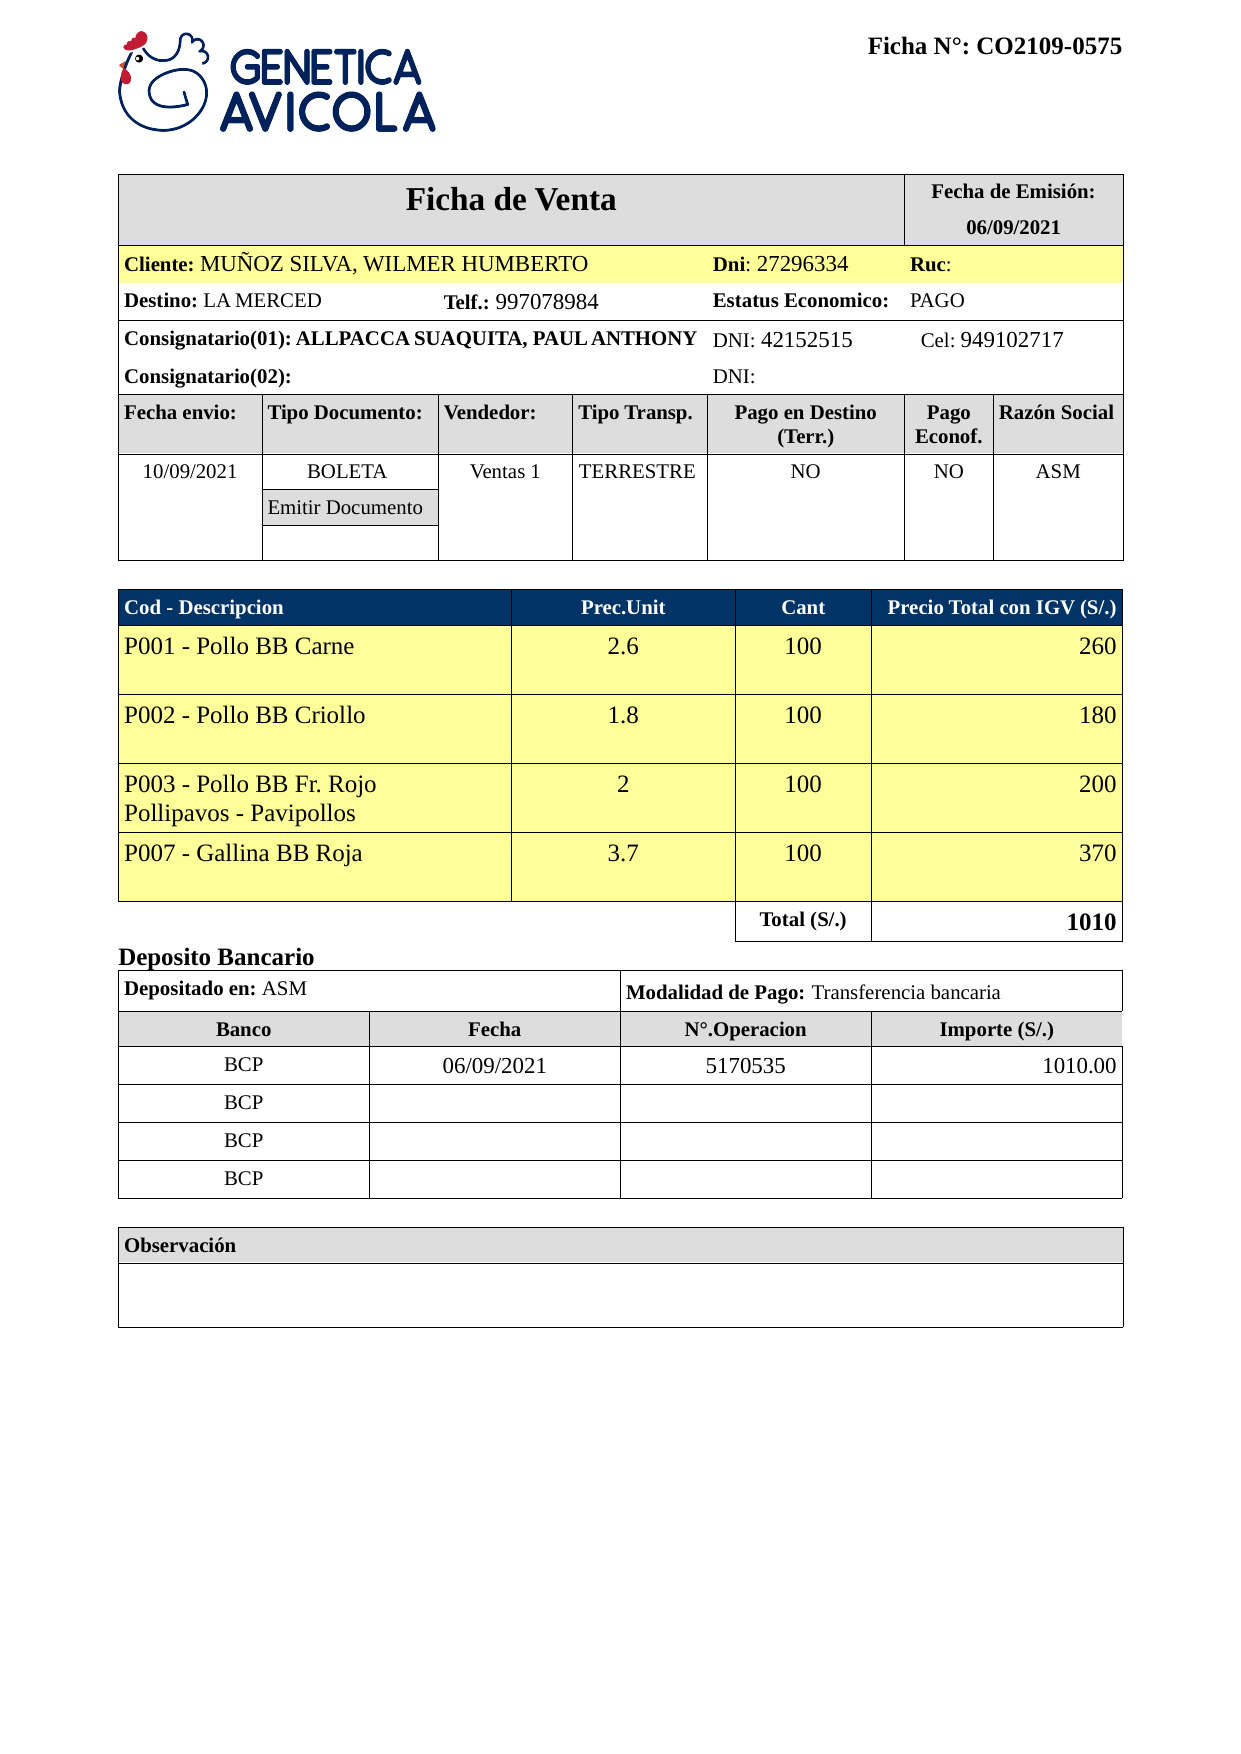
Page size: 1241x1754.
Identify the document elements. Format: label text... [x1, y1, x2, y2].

table_cell Consignatario(01): ALLPACCA SUAQUITA, PAUL ANTHONY [119, 321, 707, 358]
table_cell Ventas 1 [439, 455, 572, 560]
table_cell 3.7 [512, 833, 735, 901]
table_cell Fecha [370, 1012, 620, 1046]
text Deposito Bancario [118, 942, 1122, 970]
table_cell Total (S/.) [736, 902, 871, 941]
table_cell [621, 1123, 871, 1160]
table_cell Pago en Destino (Terr.) [708, 395, 904, 453]
table_cell Estatus Economico: [707, 283, 904, 320]
table_cell 06/09/2021 [905, 209, 1123, 245]
table_cell Telf.: 997078984 [438, 283, 707, 320]
table_cell 260 [872, 626, 1122, 694]
table_cell 5170535 [621, 1047, 871, 1084]
table_cell [370, 1085, 620, 1122]
table_cell 06/09/2021 [370, 1047, 620, 1084]
table_cell BCP [119, 1085, 369, 1122]
table_cell Dni: 27296334 [707, 246, 904, 283]
table_cell NO [708, 455, 904, 560]
table_cell [621, 1085, 871, 1122]
table_cell Pago Econof. [905, 395, 993, 453]
table_cell 1010.00 [872, 1047, 1122, 1084]
table_header Prec.Unit [512, 590, 735, 625]
table_header Fecha de Emisión: [905, 175, 1123, 209]
table_cell P003 - Pollo BB Fr. Rojo Pollipavos - Pavipollos [119, 764, 511, 832]
table_cell 100 [736, 695, 871, 763]
table_cell 2.6 [512, 626, 735, 694]
table_cell [872, 1161, 1122, 1198]
table_cell TERRESTRE [573, 455, 707, 560]
table_cell 180 [872, 695, 1122, 763]
table_cell DNI: 42152515 [707, 321, 915, 358]
table_cell P002 - Pollo BB Criollo [119, 695, 511, 763]
table_cell P001 - Pollo BB Carne [119, 626, 511, 694]
table_header Observación [119, 1228, 1123, 1262]
table_cell 1010 [872, 902, 1122, 941]
table_cell BOLETA [263, 455, 438, 489]
table_cell [370, 1161, 620, 1198]
table_cell 1.8 [512, 695, 735, 763]
table_cell Destino: LA MERCED [119, 283, 438, 320]
table_cell [263, 526, 438, 560]
table_cell [872, 1085, 1122, 1122]
table_cell PAGO [904, 283, 1123, 320]
table_cell [511, 902, 735, 941]
table_cell [621, 1161, 871, 1198]
table_cell Tipo Documento: [263, 395, 438, 453]
table_cell P007 - Gallina BB Roja [119, 833, 511, 901]
table_cell 200 [872, 764, 1122, 832]
table_cell Cliente: MUÑOZ SILVA, WILMER HUMBERTO [119, 246, 707, 283]
table_cell [872, 1123, 1122, 1160]
table_cell Ruc: [904, 246, 1123, 283]
table_cell NO [905, 455, 993, 560]
table_header Cant [736, 590, 871, 625]
table_cell Vendedor: [439, 395, 572, 453]
table_cell Cel: 949102717 [915, 321, 1123, 358]
table_cell Razón Social [994, 395, 1123, 453]
table_cell Consignatario(02): [119, 358, 707, 394]
table_cell N°.Operacion [621, 1012, 871, 1046]
table_cell BCP [119, 1123, 369, 1160]
table_header Ficha de Venta [119, 175, 904, 245]
table_cell 10/09/2021 [119, 455, 262, 560]
table_cell 100 [736, 833, 871, 901]
table_header Modalidad de Pago: Transferencia bancaria [621, 971, 1122, 1011]
table_cell [370, 1123, 620, 1160]
table_cell ASM [994, 455, 1123, 560]
table_cell Tipo Transp. [573, 395, 707, 453]
picture [118, 31, 436, 132]
table_header Cod - Descripcion [119, 590, 511, 625]
table_cell BCP [119, 1161, 369, 1198]
table_cell Banco [119, 1012, 369, 1046]
table_cell Importe (S/.) [872, 1012, 1122, 1046]
table_cell BCP [119, 1047, 369, 1084]
table_cell 100 [736, 626, 871, 694]
table_cell [118, 902, 511, 941]
table_cell [119, 1264, 1123, 1327]
table_cell 2 [512, 764, 735, 832]
table_cell Emitir Documento [263, 490, 438, 525]
table_cell DNI: [707, 358, 1123, 394]
table_cell 100 [736, 764, 871, 832]
table_header Depositado en: ASM [119, 971, 620, 1011]
table_header Precio Total con IGV (S/.) [872, 590, 1122, 625]
table_cell 370 [872, 833, 1122, 901]
table_cell Fecha envio: [119, 395, 262, 453]
